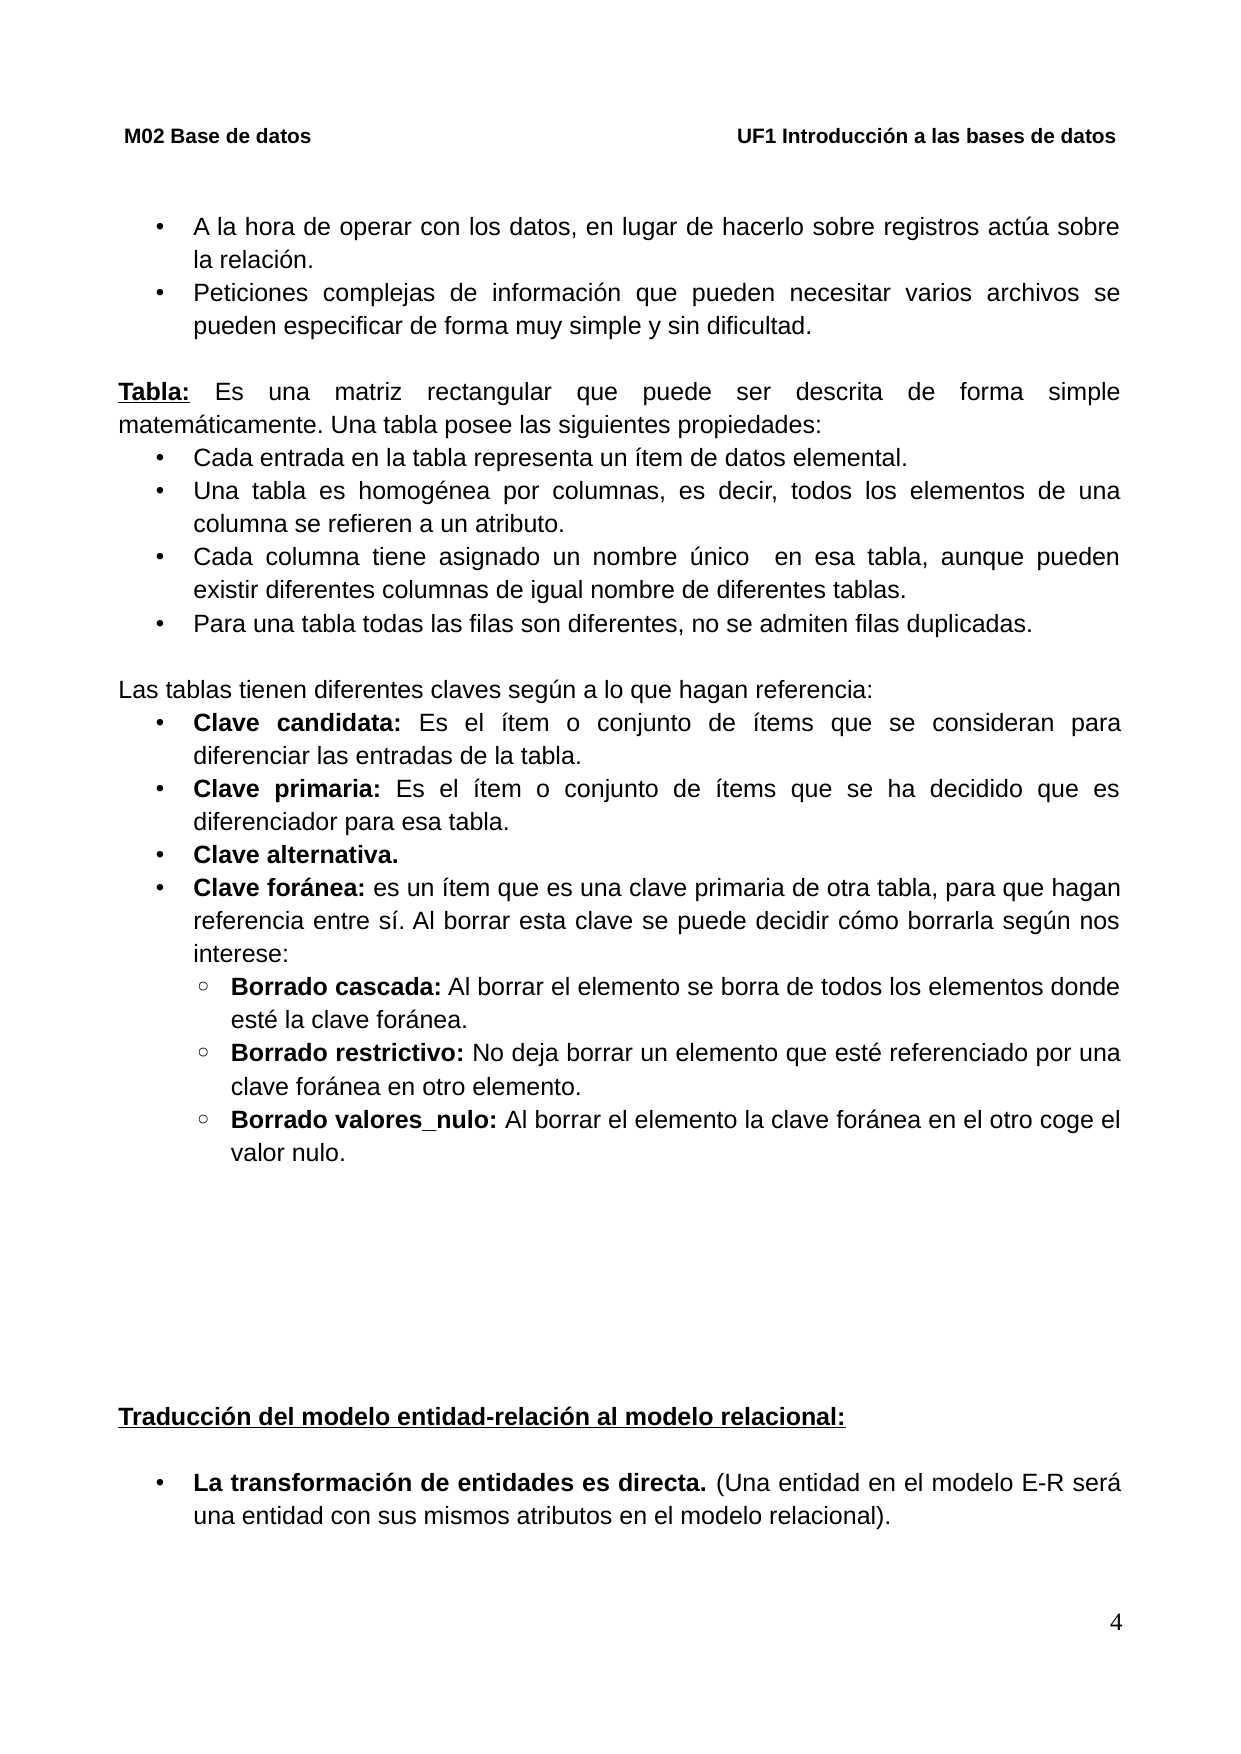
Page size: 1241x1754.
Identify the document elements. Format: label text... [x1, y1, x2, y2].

list Borrado valores_nulo: Al borrar el elemento la clave foránea en el otro coge el valor nulo. [193, 1104, 1122, 1166]
text Traducción del modelo entidad-relación al modelo relacional: [118, 1402, 1122, 1431]
list Clave primaria: Es el ítem o conjunto de ítems que se ha decidido que es diferenciador para esa tabla. [156, 774, 1122, 836]
text Las tablas tienen diferentes claves según a lo que hagan referencia: [118, 675, 1122, 703]
list Cada columna tiene asignado un nombre único en esa tabla, aunque pueden existir diferentes columnas de igual nombre de diferentes tablas. [156, 542, 1122, 604]
list Borrado restrictivo: No deja borrar un elemento que esté referenciado por una clave foránea en otro elemento. [193, 1038, 1122, 1100]
list Clave alternativa. [156, 840, 1122, 869]
list Clave candidata: Es el ítem o conjunto de ítems que se consideran para diferenciar las entradas de la tabla. [156, 708, 1122, 769]
list Para una tabla todas las filas son diferentes, no se admiten filas duplicadas. [156, 608, 1122, 637]
text Tabla: Es una matriz rectangular que puede ser descrita de forma simple matemáticamente. Una tabla posee las siguientes propiedades: [118, 377, 1122, 439]
list Una tabla es homogénea por columnas, es decir, todos los elementos de una columna se refieren a un atributo. [156, 476, 1122, 538]
list Borrado cascada: Al borrar el elemento se borra de todos los elementos donde esté la clave foránea. [193, 972, 1122, 1034]
list Cada entrada en la tabla representa un ítem de datos elemental. [156, 443, 1122, 472]
list Peticiones complejas de información que pueden necesitar varios archivos se pueden especificar de forma muy simple y sin dificultad. [156, 278, 1122, 340]
list La transformación de entidades es directa. (Una entidad en el modelo E-R será una entidad con sus mismos atributos en el modelo relacional). [156, 1468, 1122, 1530]
list A la hora de operar con los datos, en lugar de hacerlo sobre registros actúa sobre la relación. [156, 212, 1122, 274]
list Clave foránea: es un ítem que es una clave primaria de otra tabla, para que hagan referencia entre sí. Al borrar esta clave se puede decidir cómo borrarla según nos interese: [156, 873, 1122, 968]
